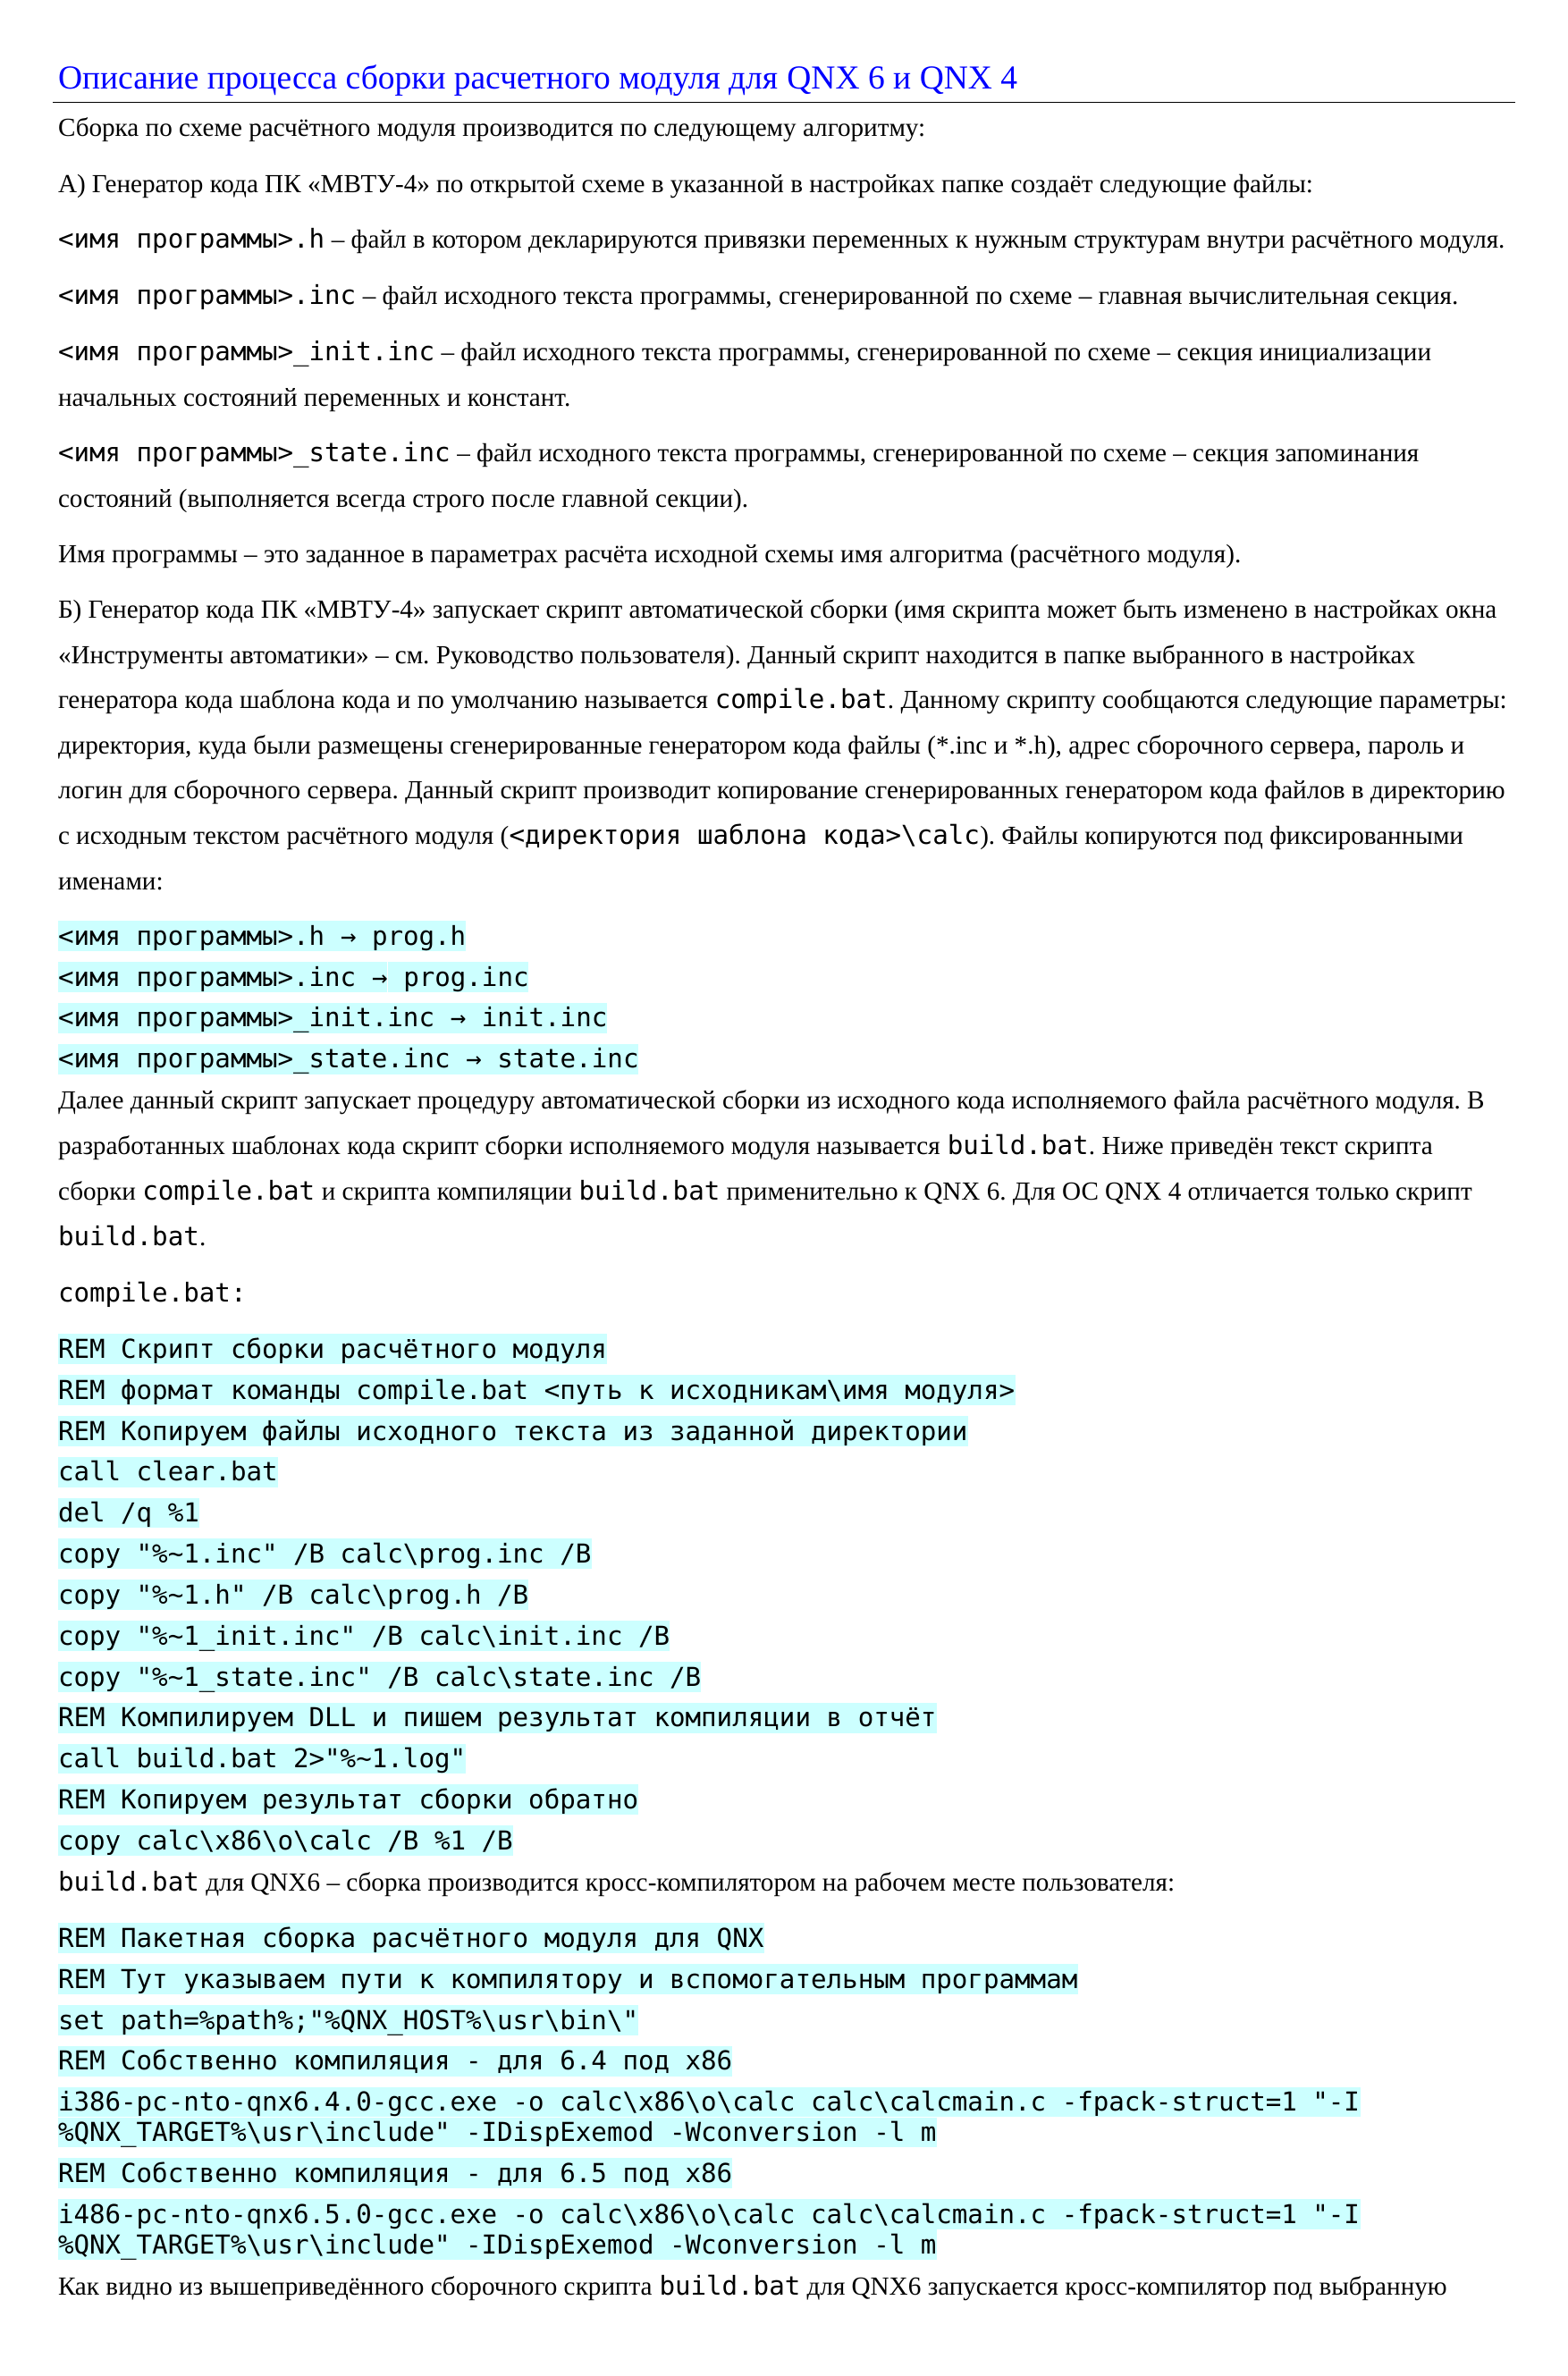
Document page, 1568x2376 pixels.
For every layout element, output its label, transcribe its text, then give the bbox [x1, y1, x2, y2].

table_cell Сборка по схеме расчётного модуля производится по следующему алгоритму: А) Генератор кода ПК «МВТУ-4» по открытой схеме в указанной в настройках папке создаёт следующие файлы: <имя программы>.h – файл в котором декларируются привязки переменных к нужным структурам внутри расчётного модуля. <имя программы>.inc – файл исходного текста программы, сгенерированной по схеме – главная вычислительная секция. <имя программы>_init.inc – файл исходного текста программы, сгенерированной по схеме – секция инициализации начальных состояний переменных и констант. <имя программы>_state.inc – файл исходного текста программы, сгенерированной по схеме – секция запоминания состояний (выполняется всегда строго после главной секции). Имя программы – это заданное в параметрах расчёта исходной схемы имя алгоритма (расчётного модуля). Б) Генератор кода ПК «МВТУ-4» запускает скрипт автоматической сборки (имя скрипта может быть изменено в настройках окна «Инструменты автоматики» – см. Руководство пользователя). Данный скрипт находится в папке выбранного в настройках генератора кода шаблона кода и по умолчанию называется compile.bat. Данному скрипту сообщаются следующие параметры: директория, куда были размещены сгенерированные генератором кода файлы (*.inc и *.h), адрес сборочного сервера, пароль и логин для сборочного сервера. Данный скрипт производит копирование сгенерированных генератором кода файлов в директорию с исходным текстом расчётного модуля (<директория шаблона кода>\calc). Файлы копируются под фиксированными именами: <имя программы>.h → prog.h <имя программы>.inc → prog.inc <имя программы>_init.inc → init.inc <имя программы>_state.inc → state.inc Далее данный скрипт запускает процедуру автоматической сборки из исходного кода исполняемого файла расчётного модуля. В разработанных шаблонах кода скрипт сборки исполняемого модуля называется build.bat. Ниже приведён текст скрипта сборки compile.bat и скрипта компиляции build.bat применительно к QNX 6. Для ОС QNX 4 отличается только скрипт build.bat. compile.bat: REM Скрипт сборки расчётного модуля REM формат команды compile.bat <путь к исходникам\имя модуля> REM Копируем файлы исходного текста из заданной директории call clear.bat del /q %1 copy "%~1.inc" /B calc\prog.inc /B copy "%~1.h" /B calc\prog.h /B copy "%~1_init.inc" /B calc\init.inc /B copy "%~1_state.inc" /B calc\state.inc /B REM Компилируем DLL и пишем результат компиляции в отчёт call build.bat 2>"%~1.log" REM Копируем результат сборки обратно copy calc\x86\o\calc /B %1 /B build.bat для QNX6 – сборка производится кросс-компилятором на рабочем месте пользователя: REM Пакетная сборка расчётного модуля для QNX REM Тут указываем пути к компилятору и вспомогательным программам set path=%path%;"%QNX_HOST%\usr\bin\" REM Собственно компиляция - для 6.4 под x86 i386-pc-nto-qnx6.4.0-gcc.exe -o calc\x86\o\calc calc\calcmain.c -fpack-struct=1 "-I%QNX_TARGET%\usr\include" -IDispExemod -Wconversion -l m REM Собственно компиляция - для 6.5 под x86 i486-pc-nto-qnx6.5.0-gcc.exe -o calc\x86\o\calc calc\calcmain.c -fpack-struct=1 "-I%QNX_TARGET%\usr\include" -IDispExemod -Wconversion -l m Как видно из вышеприведённого сборочного скрипта build.bat для QNX6 запускается кросс-компилятор под выбранную [53, 103, 1515, 2306]
table_header Описание процесса сборки расчетного модуля для QNX 6 и QNX 4 [53, 53, 1515, 102]
